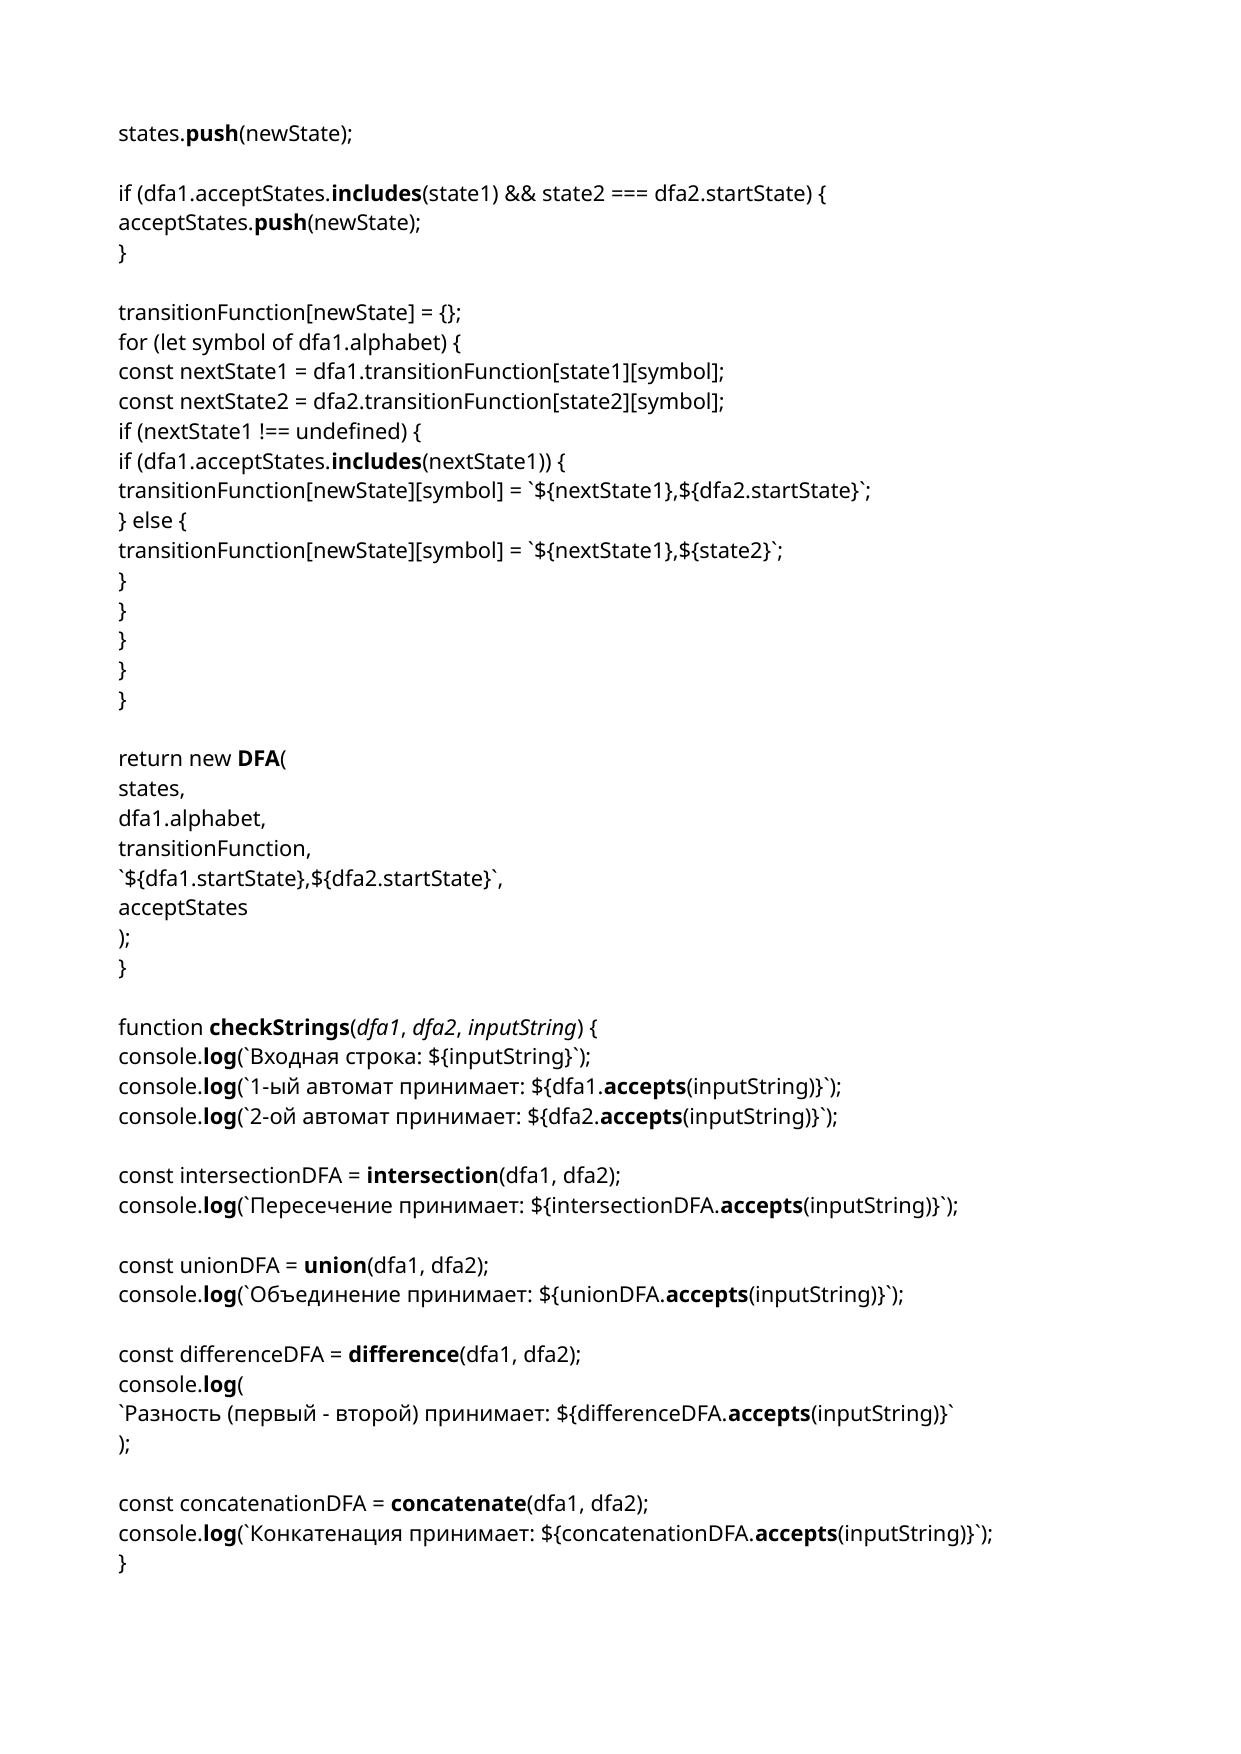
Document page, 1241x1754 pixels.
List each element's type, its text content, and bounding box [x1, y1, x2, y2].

text transitionFunction, [118, 833, 1122, 863]
text } else { [118, 505, 1122, 535]
text console.log(`Пересечение принимает: ${intersectionDFA.accepts(inputString)}`); [118, 1190, 1122, 1220]
text for (let symbol of dfa1.alphabet) { [118, 326, 1122, 356]
text `Разность (первый - второй) принимает: ${differenceDFA.accepts(inputString)}` [118, 1398, 1122, 1428]
text console.log( [118, 1369, 1122, 1398]
text console.log(`2-ой автомат принимает: ${dfa2.accepts(inputString)}`); [118, 1101, 1122, 1131]
text return new DFA( [118, 743, 1122, 773]
text ); [118, 1428, 1122, 1458]
text } [118, 654, 1122, 684]
text states, [118, 773, 1122, 803]
text } [118, 684, 1122, 714]
text const concatenationDFA = concatenate(dfa1, dfa2); [118, 1488, 1122, 1517]
text } [118, 594, 1122, 624]
text console.log(`Входная строка: ${inputString}`); [118, 1041, 1122, 1071]
text const intersectionDFA = intersection(dfa1, dfa2); [118, 1160, 1122, 1190]
text } [118, 624, 1122, 654]
text `${dfa1.startState},${dfa2.startState}`, [118, 863, 1122, 892]
text states.push(newState); [118, 118, 1122, 148]
text const nextState2 = dfa2.transitionFunction[state2][symbol]; [118, 386, 1122, 416]
text if (dfa1.acceptStates.includes(state1) && state2 === dfa2.startState) { [118, 178, 1122, 207]
text console.log(`Объединение принимает: ${unionDFA.accepts(inputString)}`); [118, 1279, 1122, 1309]
text function checkStrings(dfa1, dfa2, inputString) { [118, 1011, 1122, 1041]
text console.log(`1-ый автомат принимает: ${dfa1.accepts(inputString)}`); [118, 1071, 1122, 1101]
text console.log(`Конкатенация принимает: ${concatenationDFA.accepts(inputString)}`); [118, 1517, 1122, 1547]
text transitionFunction[newState][symbol] = `${nextState1},${state2}`; [118, 535, 1122, 565]
text acceptStates [118, 892, 1122, 922]
text if (nextState1 !== undefined) { [118, 416, 1122, 446]
text } [118, 952, 1122, 982]
text ); [118, 922, 1122, 952]
text transitionFunction[newState][symbol] = `${nextState1},${dfa2.startState}`; [118, 475, 1122, 505]
text const unionDFA = union(dfa1, dfa2); [118, 1249, 1122, 1279]
text const nextState1 = dfa1.transitionFunction[state1][symbol]; [118, 356, 1122, 386]
text dfa1.alphabet, [118, 803, 1122, 833]
text transitionFunction[newState] = {}; [118, 297, 1122, 326]
text const differenceDFA = difference(dfa1, dfa2); [118, 1339, 1122, 1369]
text } [118, 1547, 1122, 1577]
text acceptStates.push(newState); [118, 207, 1122, 237]
text } [118, 565, 1122, 594]
text } [118, 237, 1122, 267]
text if (dfa1.acceptStates.includes(nextState1)) { [118, 446, 1122, 475]
